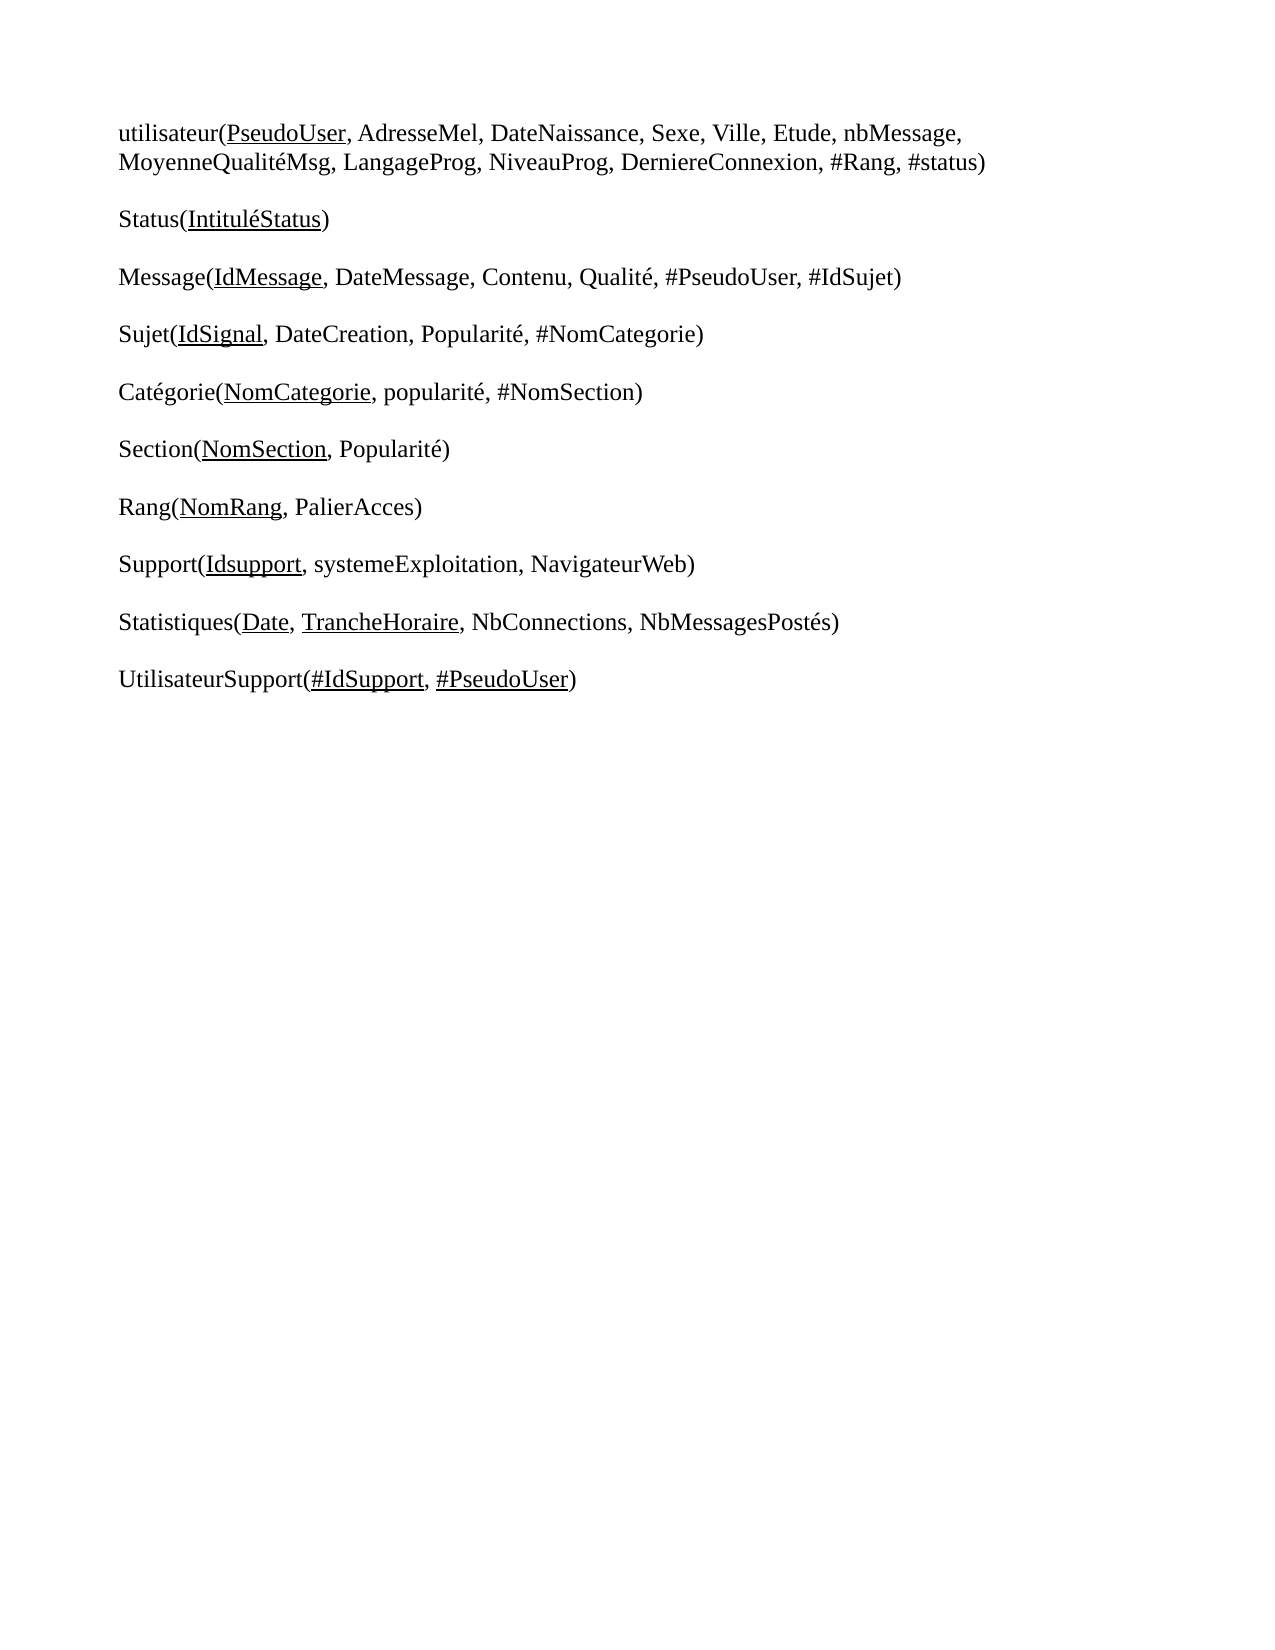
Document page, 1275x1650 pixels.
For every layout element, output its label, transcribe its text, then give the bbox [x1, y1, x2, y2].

text Status(IntituléStatus) [118, 204, 1157, 233]
text Catégorie(NomCategorie, popularité, #NomSection) [118, 377, 1157, 406]
text Support(Idsupport, systemeExploitation, NavigateurWeb) [118, 549, 1157, 578]
text Statistiques(Date, TrancheHoraire, NbConnections, NbMessagesPostés) [118, 607, 1157, 636]
text utilisateur(PseudoUser, AdresseMel, DateNaissance, Sexe, Ville, Etude, nbMessage, MoyenneQualitéMsg, LangageProg, NiveauProg, DerniereConnexion, #Rang, #status) [118, 118, 1157, 176]
text Rang(NomRang, PalierAcces) [118, 492, 1157, 521]
text Sujet(IdSignal, DateCreation, Popularité, #NomCategorie) [118, 319, 1157, 348]
text UtilisateurSupport(#IdSupport, #PseudoUser) [118, 664, 1157, 693]
text Section(NomSection, Popularité) [118, 434, 1157, 463]
text Message(IdMessage, DateMessage, Contenu, Qualité, #PseudoUser, #IdSujet) [118, 262, 1157, 291]
